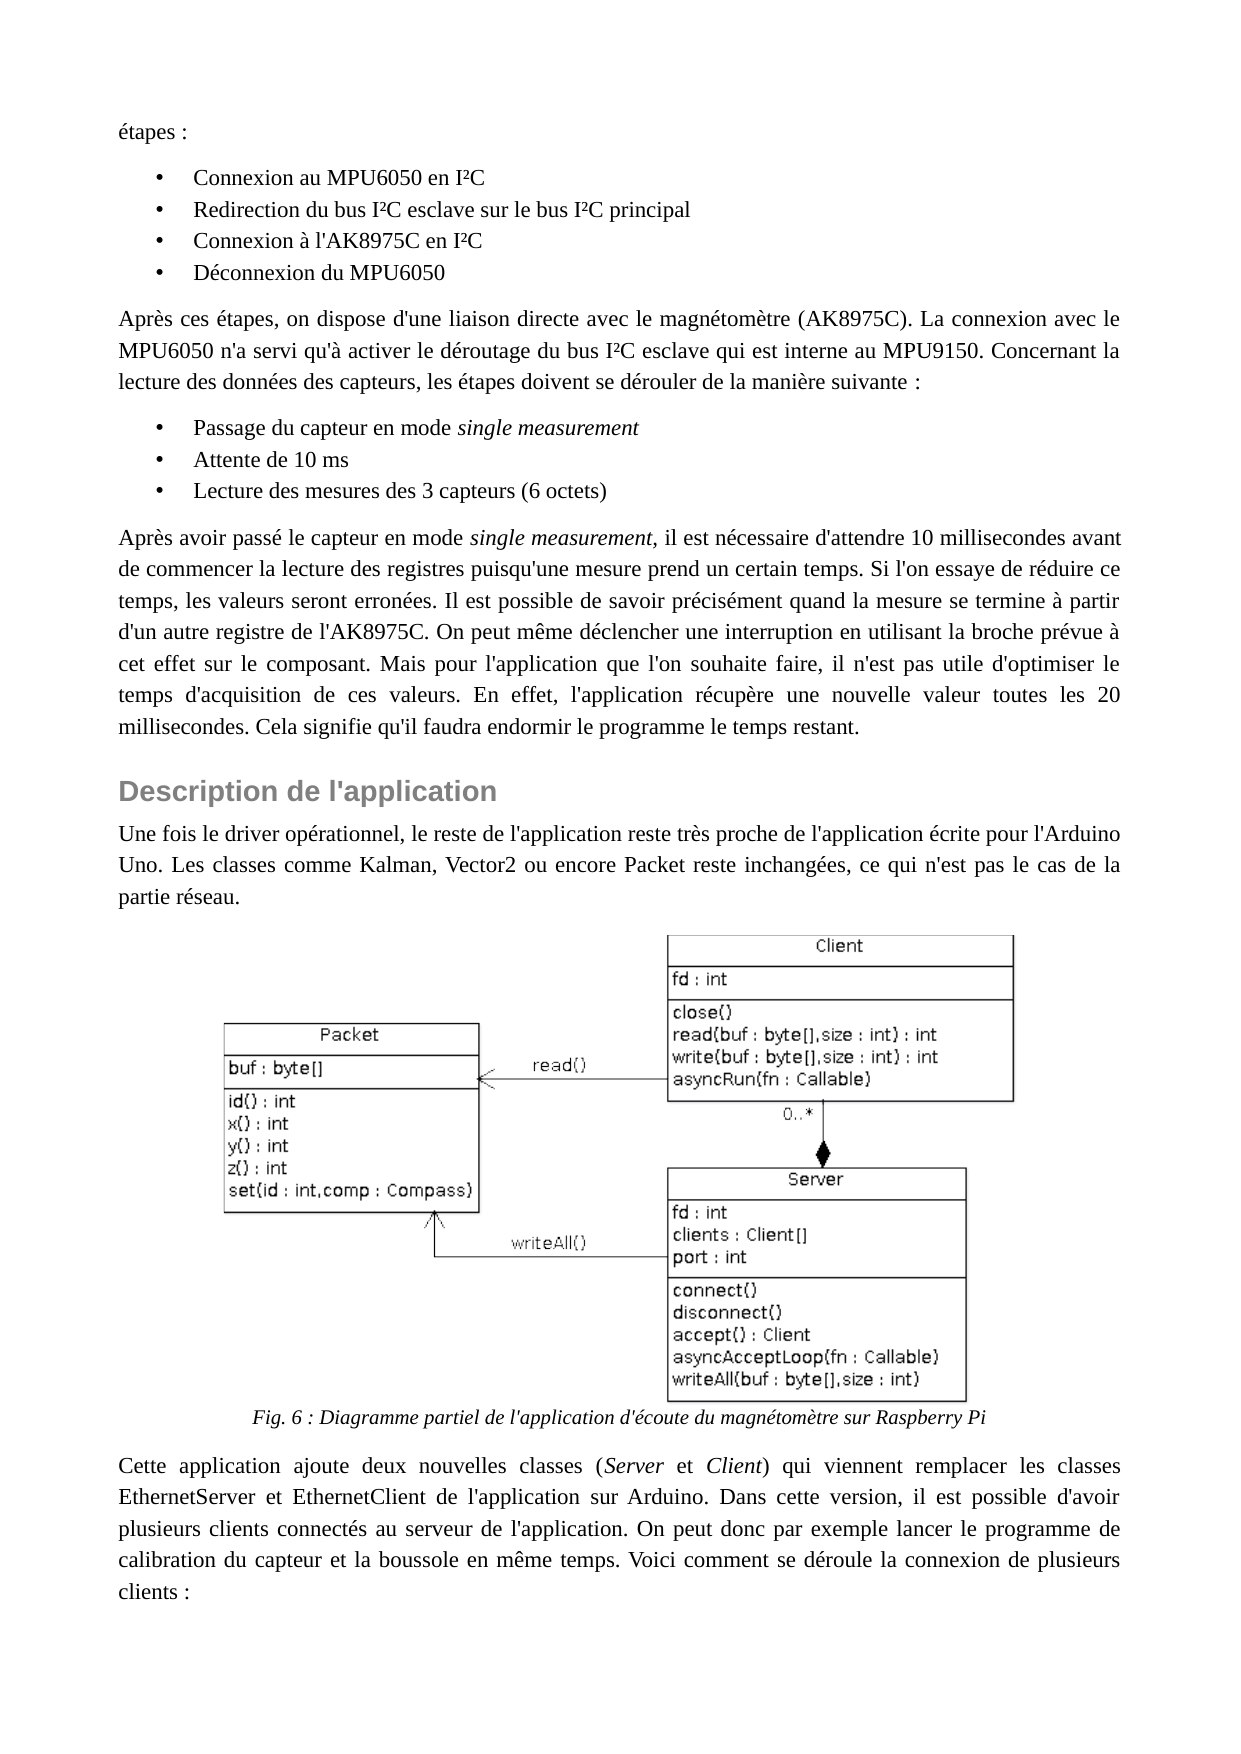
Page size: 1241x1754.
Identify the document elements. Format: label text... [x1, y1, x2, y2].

picture [223, 935, 1017, 1405]
list Attente de 10 ms [156, 446, 1122, 472]
text Une fois le driver opérationnel, le reste de l'application reste très proche de l'application écrite pour l'Arduino Uno. Les classes comme Kalman, Vector2 ou encore Packet reste inchangées, ce qui n'est pas le cas de la partie réseau. [118, 820, 1122, 909]
text Fig. 6 : Diagramme partiel de l'application d'écoute du magnétomètre sur Raspberry Pi [224, 1405, 1016, 1429]
list Redirection du bus I²C esclave sur le bus I²C principal [156, 196, 1122, 222]
text étapes : [118, 118, 1122, 144]
text Après ces étapes, on dispose d'une liaison directe avec le magnétomètre (AK8975C). La connexion avec le MPU6050 n'a servi qu'à activer le déroutage du bus I²C esclave qui est interne au MPU9150. Concernant la lecture des données des capteurs, les étapes doivent se dérouler de la manière suivante : [118, 305, 1122, 394]
list Connexion à l'AK8975C en I²C [156, 227, 1122, 254]
subtitle Description de l'application [118, 774, 1122, 807]
list Lecture des mesures des 3 capteurs (6 octets) [156, 477, 1122, 504]
text Après avoir passé le capteur en mode single measurement, il est nécessaire d'attendre 10 millisecondes avant de commencer la lecture des registres puisqu'une mesure prend un certain temps. Si l'on essaye de réduire ce temps, les valeurs seront erronées. Il est possible de savoir précisément quand la mesure se termine à partir d'un autre registre de l'AK8975C. On peut même déclencher une interruption en utilisant la broche prévue à cet effet sur le composant. Mais pour l'application que l'on souhaite faire, il n'est pas utile d'optimiser le temps d'acquisition de ces valeurs. En effet, l'application récupère une nouvelle valeur toutes les 20 millisecondes. Cela signifie qu'il faudra endormir le programme le temps restant. [118, 524, 1122, 739]
list Connexion au MPU6050 en I²C [156, 164, 1122, 191]
list Passage du capteur en mode single measurement [156, 414, 1122, 441]
list Déconnexion du MPU6050 [156, 259, 1122, 285]
text Cette application ajoute deux nouvelles classes (Server et Client) qui viennent remplacer les classes EthernetServer et EthernetClient de l'application sur Arduino. Dans cette version, il est possible d'avoir plusieurs clients connectés au serveur de l'application. On peut donc par exemple lancer le programme de calibration du capteur et la boussole en même temps. Voici comment se déroule la connexion de plusieurs clients : [118, 929, 1122, 1604]
